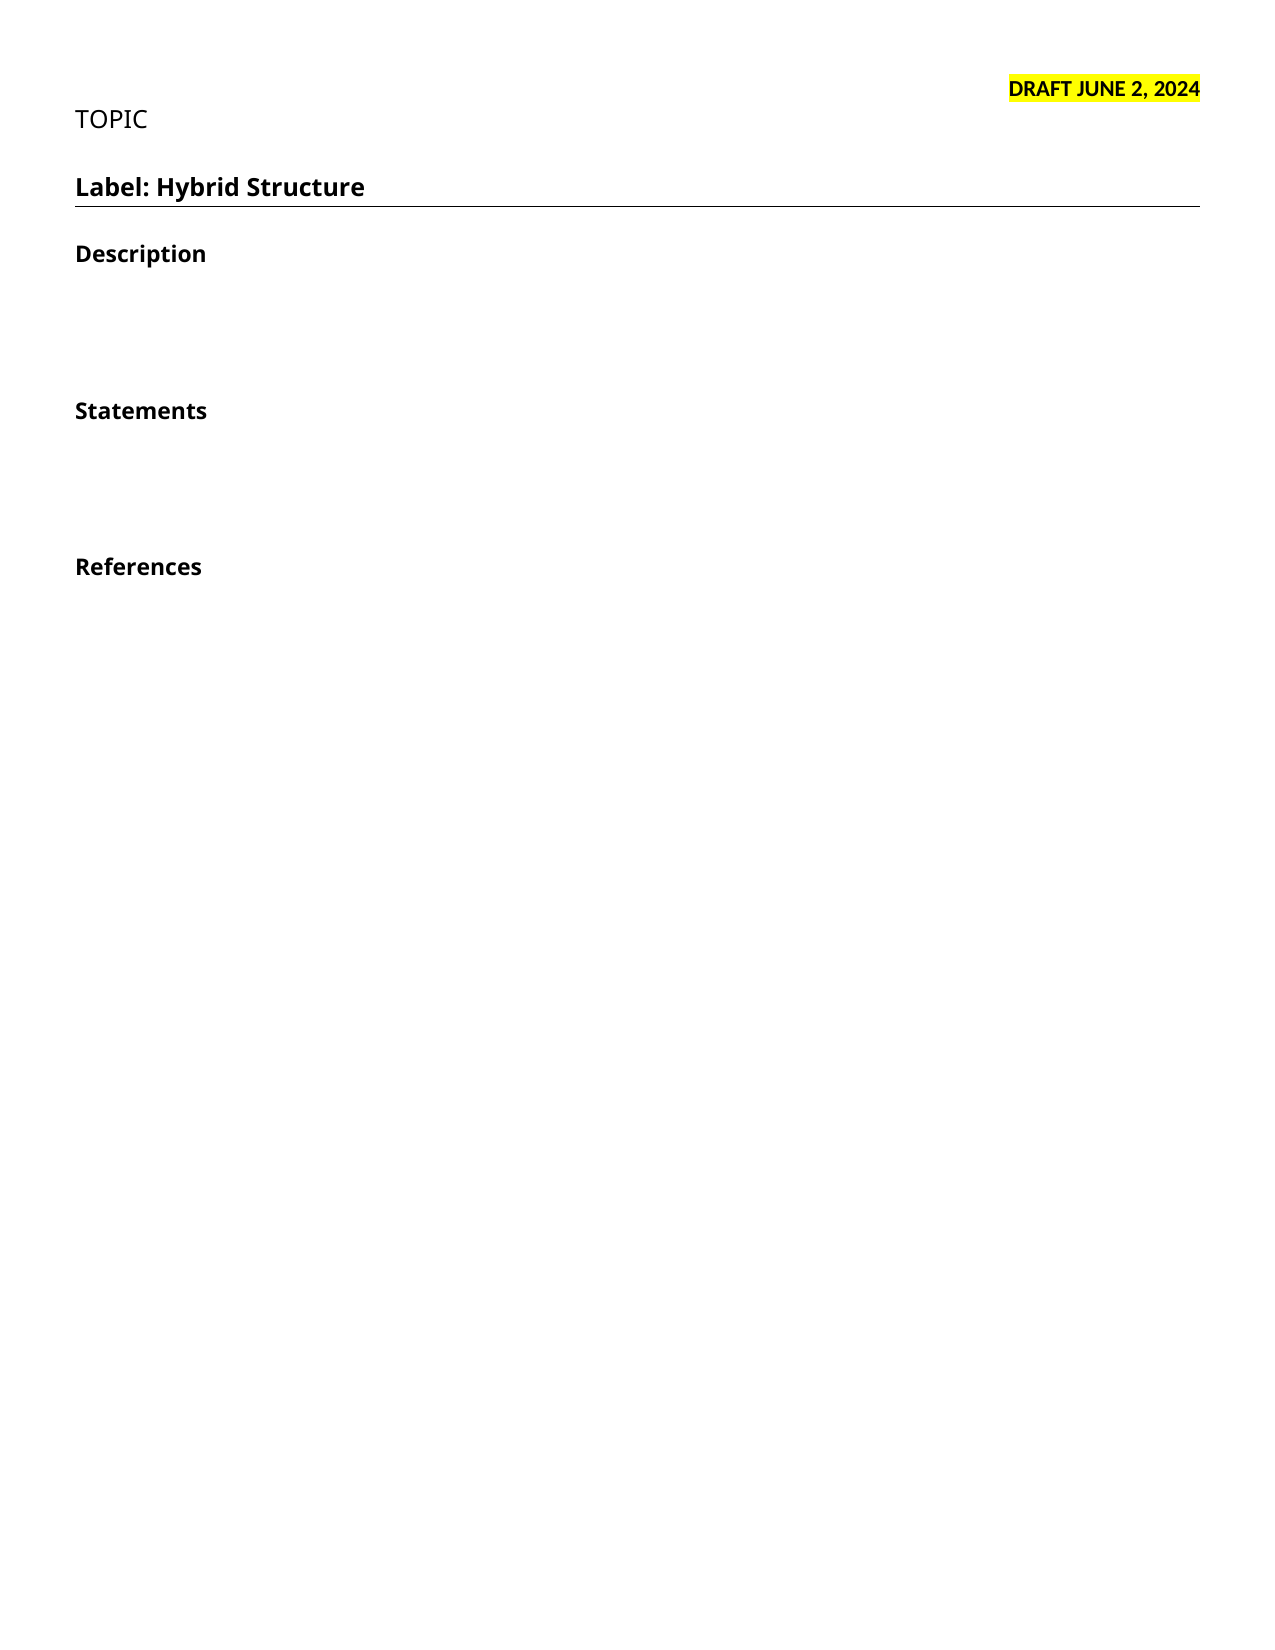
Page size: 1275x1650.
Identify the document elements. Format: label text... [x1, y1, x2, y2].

text Description [75, 238, 1200, 270]
text References [75, 551, 1200, 582]
text Statements [75, 395, 1200, 426]
text Label: Hybrid Structure [75, 170, 1200, 206]
text TOPIC [75, 102, 1200, 136]
